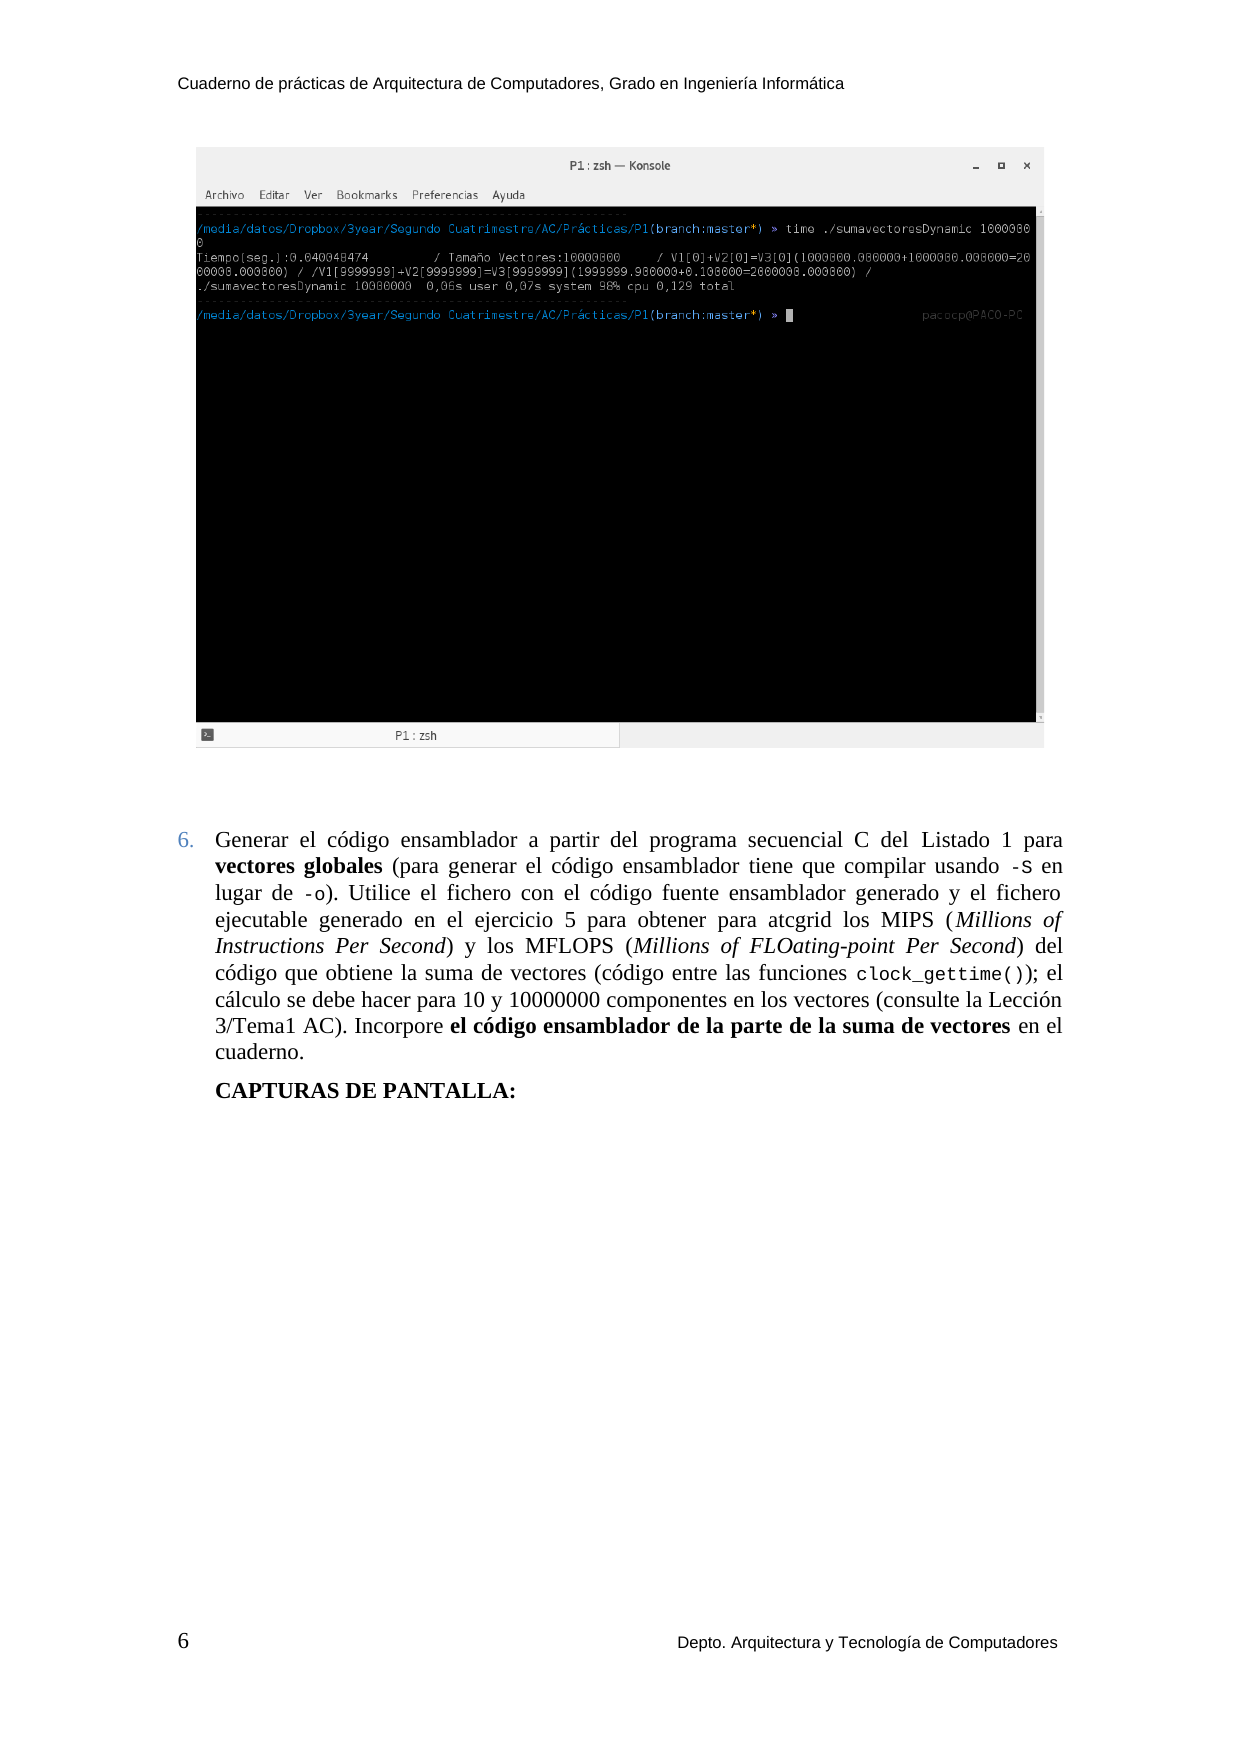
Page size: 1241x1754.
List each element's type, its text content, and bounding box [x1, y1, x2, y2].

list Generar el código ensamblador a partir del programa secuencial C del Listado 1 para vectores globales (para generar el código ensamblador tiene que compilar usando -S en lugar de -o). Utilice el fichero con el código fuente ensamblador generado y el fichero ejecutable generado en el ejercicio 5 para obtener para atcgrid los MIPS (Millions of Instructions Per Second) y los MFLOPS (Millions of FLOating-point Per Second) del código que obtiene la suma de vectores (código entre las funciones clock_gettime()); el cálculo se debe hacer para 10 y 10000000 componentes en los vectores (consulte la Lección 3/Tema1 AC). Incorpore el código ensamblador de la parte de la suma de vectores en el cuaderno. [177, 826, 1063, 1065]
picture [196, 147, 1045, 748]
text CAPTURAS DE PANTALLA: [215, 1077, 1063, 1104]
